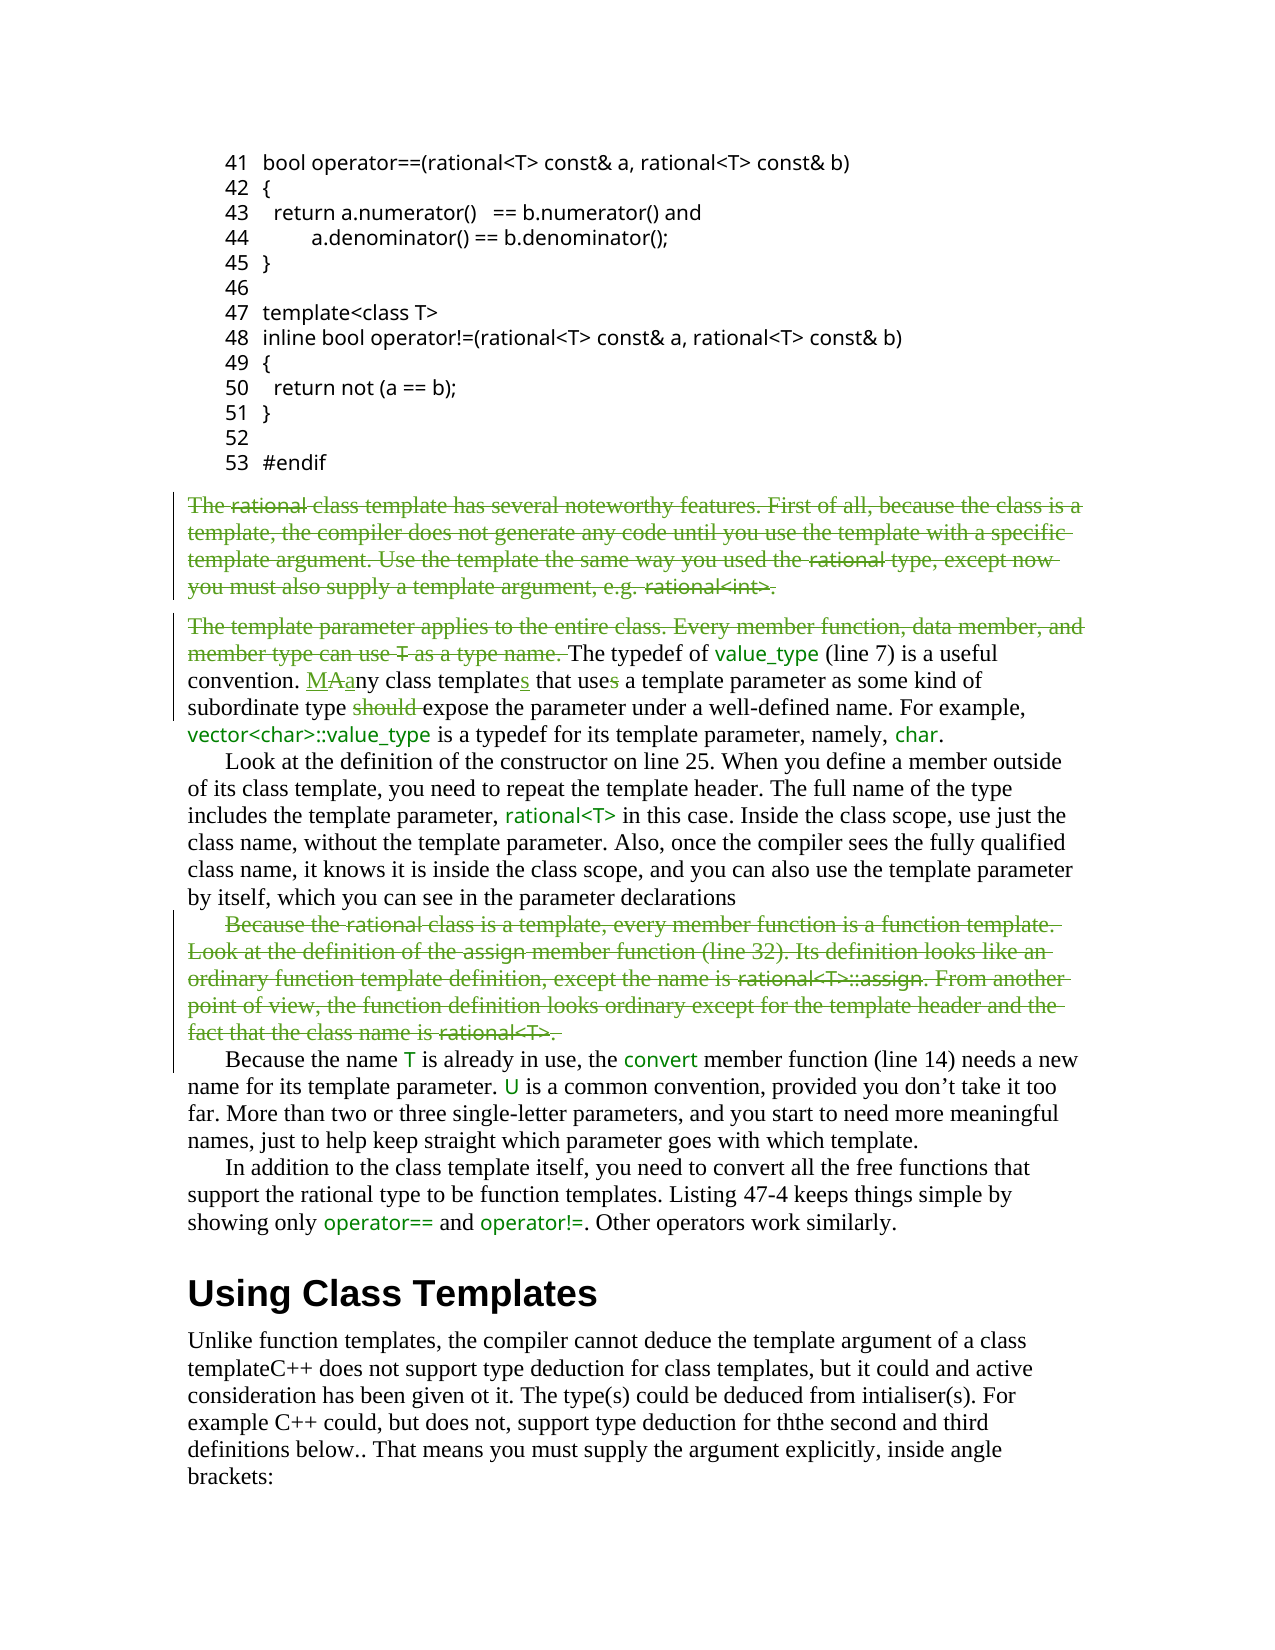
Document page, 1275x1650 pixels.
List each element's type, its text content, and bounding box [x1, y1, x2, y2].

list bool operator==(rational<T> const& a, rational<T> const& b) [225, 150, 1072, 175]
list } [225, 400, 1072, 425]
list #endif [225, 450, 1072, 475]
list inline bool operator!=(rational<T> const& a, rational<T> const& b) [225, 325, 1072, 350]
list } [225, 250, 1072, 275]
text In addition to the class template itself, you need to convert all the free functions that support the rational type to be function templates. Listing 47-4 keeps things simple by showing only operator== and operator!=. Other operators work similarly. [187, 1154, 1087, 1235]
list template<class T> [225, 300, 1072, 325]
list return a.numerator() == b.numerator() and [225, 200, 1072, 225]
list { [225, 175, 1072, 200]
text Look at the definition of the constructor on line 25. When you define a member outside of its class template, you need to repeat the template header. The full name of the type includes the template parameter, rational<T> in this case. Inside the class scope, use just the class name, without the template parameter. Also, once the compiler sees the fully qualified class name, it knows it is inside the class scope, and you can also use the template parameter by itself, which you can see in the parameter declarations [187, 748, 1087, 910]
list return not (a == b); [225, 375, 1072, 400]
subtitle Using Class Templates [187, 1273, 1087, 1315]
text The typedef of value_type (line 7) is a useful convention. Many class templates that use a template parameter as some kind of subordinate type expose the parameter under a well-defined name. For example, vector<char>::value_type is a typedef for its template parameter, namely, char. [187, 492, 1087, 748]
list a.denominator() == b.denominator(); [225, 225, 1072, 250]
text Unlike function templates, the compiler cannot deduce the template argument of a class templateC++ does not support type deduction for class templates, but it could and active consideration has been given ot it. The type(s) could be deduced from intialiser(s). For example C++ could, but does not, support type deduction for ththe second and third definitions below.. That means you must supply the argument explicitly, inside angle brackets: [187, 1327, 1087, 1490]
list { [225, 350, 1072, 375]
text Because the name T is already in use, the convert member function (line 14) needs a new name for its template parameter. U is a common convention, provided you don’t take it too far. More than two or three single-letter parameters, and you start to need more meaningful names, just to help keep straight which parameter goes with which template. [187, 910, 1087, 1154]
